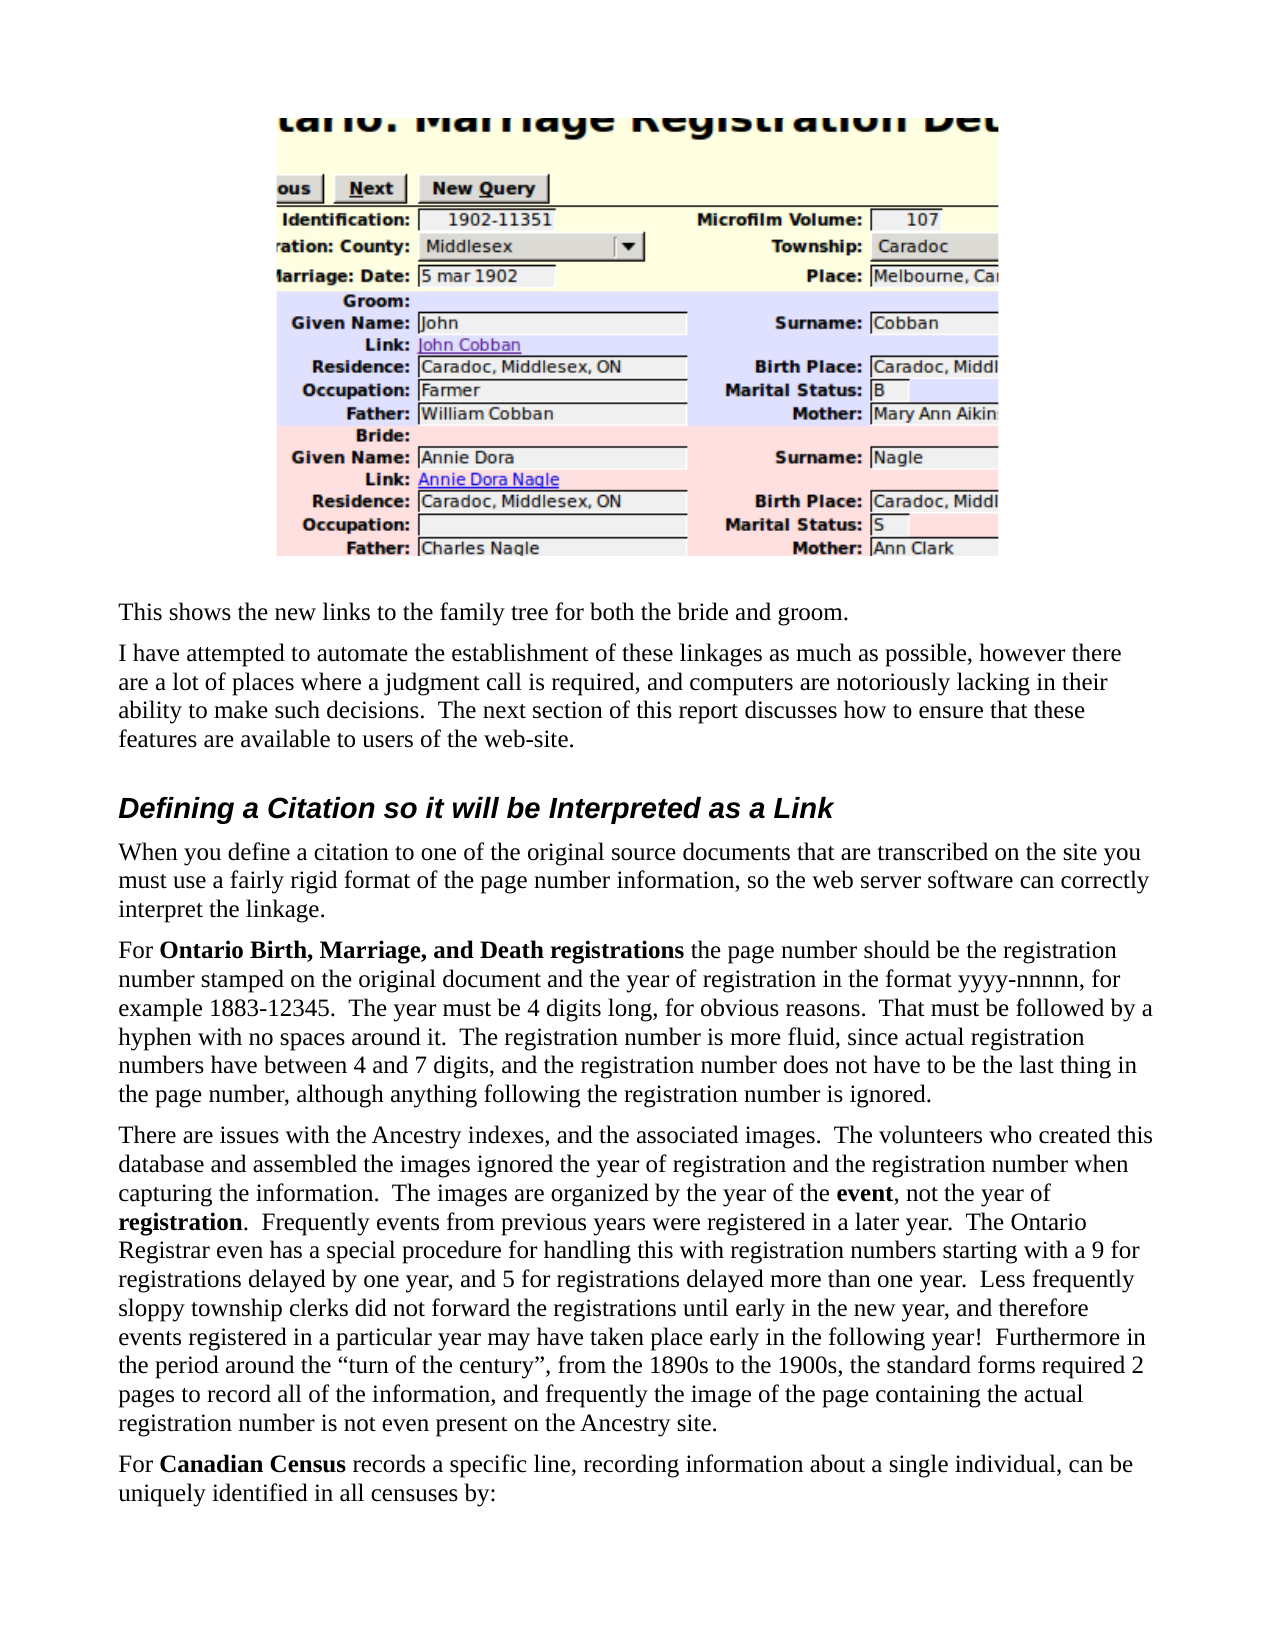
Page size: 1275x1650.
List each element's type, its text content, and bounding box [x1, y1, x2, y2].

text This shows the new links to the family tree for both the bride and groom. [118, 597, 1157, 626]
text When you define a citation to one of the original source documents that are transcribed on the site you must use a fairly rigid format of the page number information, so the web server software can correctly interpret the linkage. [118, 837, 1157, 923]
text For Canadian Census records a specific line, recording information about a single individual, can be uniquely identified in all censuses by: [118, 1449, 1157, 1507]
picture [276, 118, 999, 556]
subtitle Defining a Citation so it will be Interpreted as a Link [118, 791, 1157, 824]
text There are issues with the Ancestry indexes, and the associated images. The volunteers who created this database and assembled the images ignored the year of registration and the registration number when capturing the information. The images are organized by the year of the event, not the year of registration. Frequently events from previous years were registered in a later year. The Ontario Registrar even has a special procedure for handling this with registration numbers starting with a 9 for registrations delayed by one year, and 5 for registrations delayed more than one year. Less frequently sloppy township clerks did not forward the registrations until early in the new year, and therefore events registered in a particular year may have taken place early in the following year! Furthermore in the period around the “turn of the century”, from the 1890s to the 1900s, the standard forms required 2 pages to record all of the information, and frequently the image of the page containing the actual registration number is not even present on the Ancestry site. [118, 1120, 1157, 1437]
text For Ontario Birth, Marriage, and Death registrations the page number should be the registration number stamped on the original document and the year of registration in the format yyyy-nnnnn, for example 1883-12345. The year must be 4 digits long, for obvious reasons. That must be followed by a hyphen with no spaces around it. The registration number is more fluid, since actual registration numbers have between 4 and 7 digits, and the registration number does not have to be the last thing in the page number, although anything following the registration number is ignored. [118, 935, 1157, 1108]
text I have attempted to automate the establishment of these linkages as much as possible, however there are a lot of places where a judgment call is required, and computers are notoriously lacking in their ability to make such decisions. The next section of this report discusses how to ensure that these features are available to users of the web-site. [118, 638, 1157, 753]
